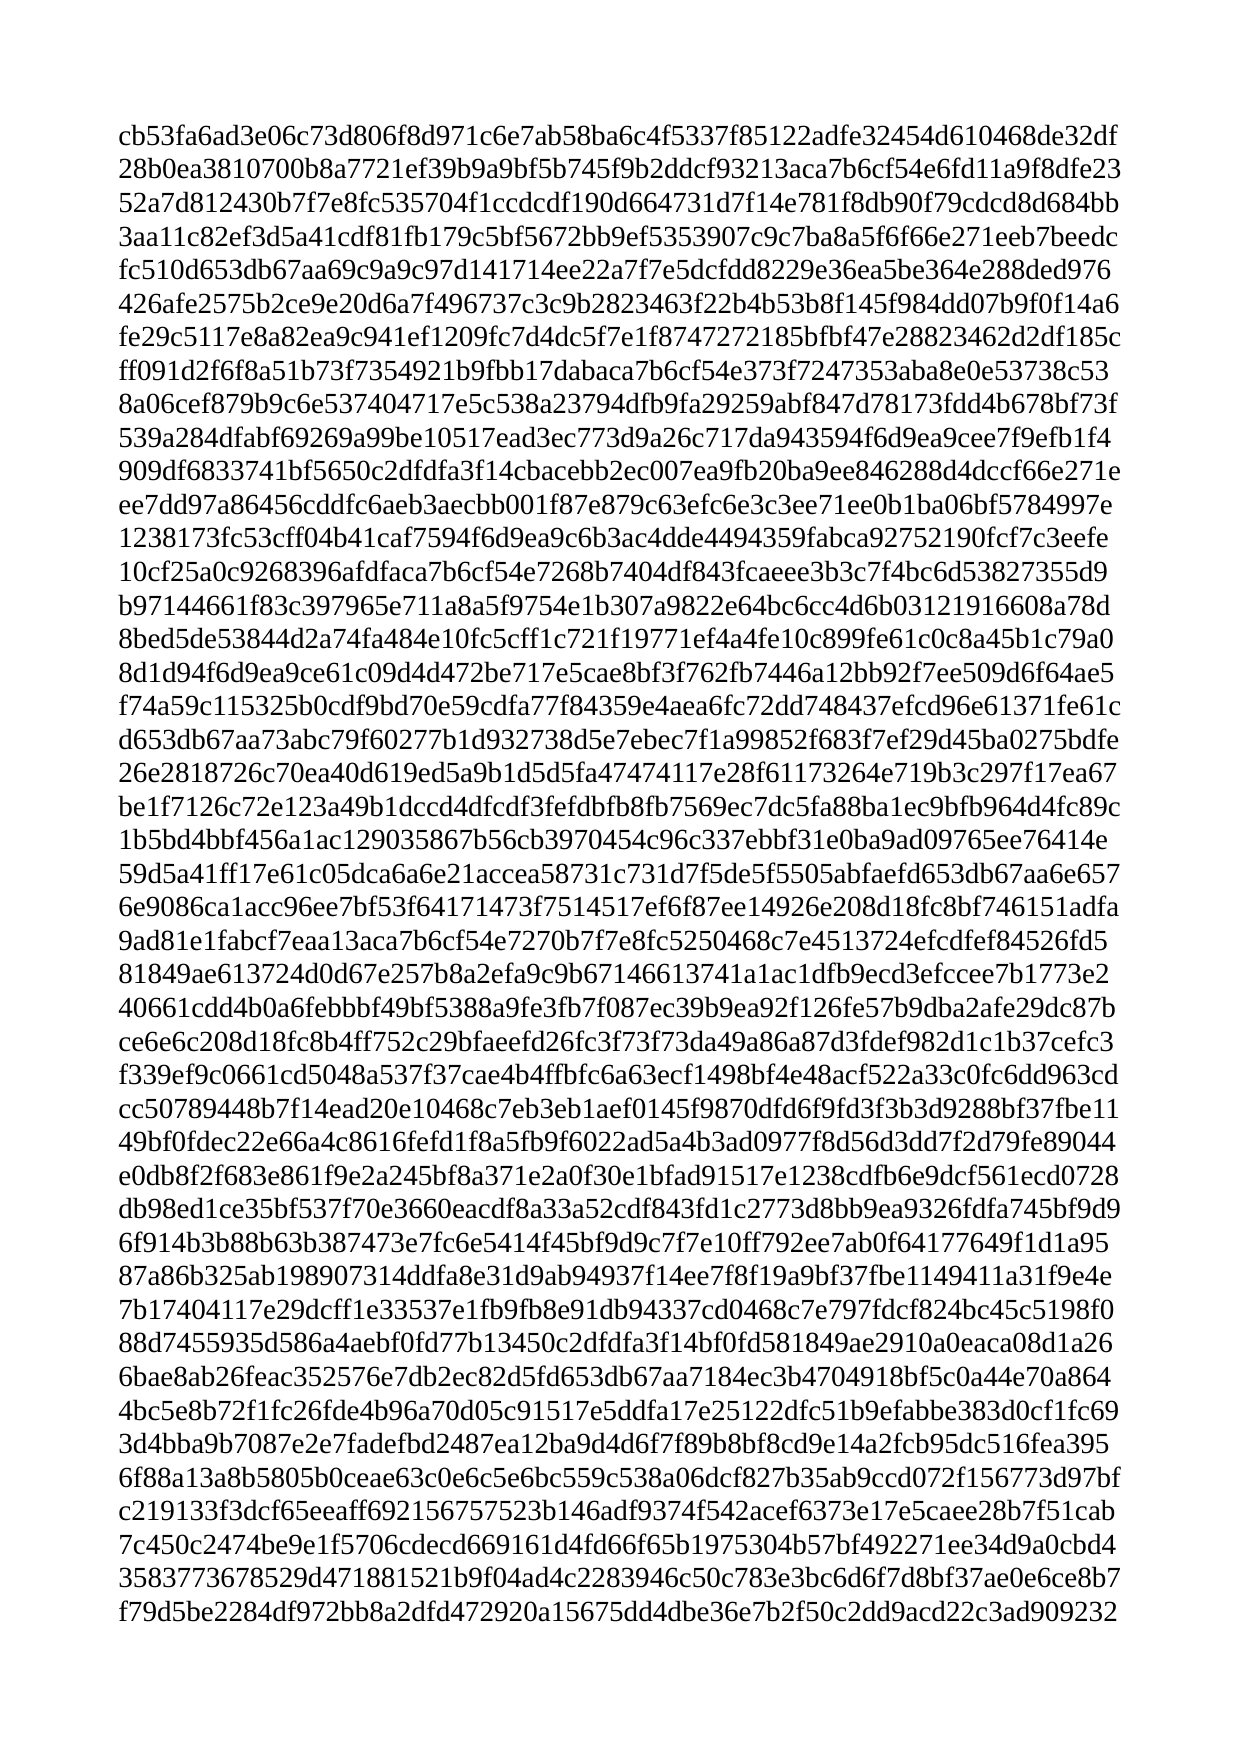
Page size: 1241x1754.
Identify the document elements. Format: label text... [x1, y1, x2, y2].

text cb53fa6ad3e06c73d806f8d971c6e7ab58ba6c4f5337f85122adfe32454d610468de32df28b0ea3810700b8a7721ef39b9a9bf5b745f9b2ddcf93213aca7b6cf54e6fd11a9f8dfe2352a7d812430b7f7e8fc535704f1ccdcdf190d664731d7f14e781f8db90f79cdcd8d684bb3aa11c82ef3d5a41cdf81fb179c5bf5672bb9ef5353907c9c7ba8a5f6f66e271eeb7beedcfc510d653db67aa69c9a9c97d141714ee22a7f7e5dcfdd8229e36ea5be364e288ded976426afe2575b2ce9e20d6a7f496737c3c9b2823463f22b4b53b8f145f984dd07b9f0f14a6fe29c5117e8a82ea9c941ef1209fc7d4dc5f7e1f8747272185bfbf47e28823462d2df185cff091d2f6f8a51b73f7354921b9fbb17dabaca7b6cf54e373f7247353aba8e0e53738c538a06cef879b9c6e537404717e5c538a23794dfb9fa29259abf847d78173fdd4b678bf73f539a284dfabf69269a99be10517ead3ec773d9a26c717da943594f6d9ea9cee7f9efb1f4909df6833741bf5650c2dfdfa3f14cbacebb2ec007ea9fb20ba9ee846288d4dccf66e271eee7dd97a86456cddfc6aeb3aecbb001f87e879c63efc6e3c3ee71ee0b1ba06bf5784997e1238173fc53cff04b41caf7594f6d9ea9c6b3ac4dde4494359fabca92752190fcf7c3eefe10cf25a0c9268396afdfaca7b6cf54e7268b7404df843fcaeee3b3c7f4bc6d53827355d9b97144661f83c397965e711a8a5f9754e1b307a9822e64bc6cc4d6b03121916608a78d8bed5de53844d2a74fa484e10fc5cff1c721f19771ef4a4fe10c899fe61c0c8a45b1c79a08d1d94f6d9ea9ce61c09d4d472be717e5cae8bf3f762fb7446a12bb92f7ee509d6f64ae5f74a59c115325b0cdf9bd70e59cdfa77f84359e4aea6fc72dd748437efcd96e61371fe61cd653db67aa73abc79f60277b1d932738d5e7ebec7f1a99852f683f7ef29d45ba0275bdfe26e2818726c70ea40d619ed5a9b1d5d5fa47474117e28f61173264e719b3c297f17ea67be1f7126c72e123a49b1dccd4dfcdf3fefdbfb8fb7569ec7dc5fa88ba1ec9bfb964d4fc89c1b5bd4bbf456a1ac129035867b56cb3970454c96c337ebbf31e0ba9ad09765ee76414e59d5a41ff17e61c05dca6a6e21accea58731c731d7f5de5f5505abfaefd653db67aa6e6576e9086ca1acc96ee7bf53f64171473f7514517ef6f87ee14926e208d18fc8bf746151adfa9ad81e1fabcf7eaa13aca7b6cf54e7270b7f7e8fc5250468c7e4513724efcdfef84526fd581849ae613724d0d67e257b8a2efa9c9b67146613741a1ac1dfb9ecd3efccee7b1773e240661cdd4b0a6febbbf49bf5388a9fe3fb7f087ec39b9ea92f126fe57b9dba2afe29dc87bce6e6c208d18fc8b4ff752c29bfaeefd26fc3f73f73da49a86a87d3fdef982d1c1b37cefc3f339ef9c0661cd5048a537f37cae4b4ffbfc6a63ecf1498bf4e48acf522a33c0fc6dd963cdcc50789448b7f14ead20e10468c7eb3eb1aef0145f9870dfd6f9fd3f3b3d9288bf37fbe1149bf0fdec22e66a4c8616fefd1f8a5fb9f6022ad5a4b3ad0977f8d56d3dd7f2d79fe89044e0db8f2f683e861f9e2a245bf8a371e2a0f30e1bfad91517e1238cdfb6e9dcf561ecd0728db98ed1ce35bf537f70e3660eacdf8a33a52cdf843fd1c2773d8bb9ea9326fdfa745bf9d96f914b3b88b63b387473e7fc6e5414f45bf9d9c7f7e10ff792ee7ab0f64177649f1d1a9587a86b325ab198907314ddfa8e31d9ab94937f14ee7f8f19a9bf37fbe1149411a31f9e4e7b17404117e29dcff1e33537e1fb9fb8e91db94337cd0468c7e797fdcf824bc45c5198f088d7455935d586a4aebf0fd77b13450c2dfdfa3f14bf0fd581849ae2910a0eaca08d1a266bae8ab26feac352576e7db2ec82d5fd653db67aa7184ec3b4704918bf5c0a44e70a8644bc5e8b72f1fc26fde4b96a70d05c91517e5ddfa17e25122dfc51b9efabbe383d0cf1fc693d4bba9b7087e2e7fadefbd2487ea12ba9d4d6f7f89b8bf8cd9e14a2fcb95dc516fea3956f88a13a8b5805b0ceae63c0e6c5e6bc559c538a06dcf827b35ab9ccd072f156773d97bfc219133f3dcf65eeaff692156757523b146adf9374f542acef6373e17e5caee28b7f51cab7c450c2474be9e1f5706cdecd669161d4fd66f65b1975304b57bf492271ee34d9a0cbd43583773678529d471881521b9f04ad4c2283946c50c783e3bc6d6f7d8bf37ae0e6ce8b7f79d5be2284df972bb8a2dfd472920a15675dd4dbe36e7b2f50c2dd9acd22c3ad909232 [118, 118, 1122, 1627]
